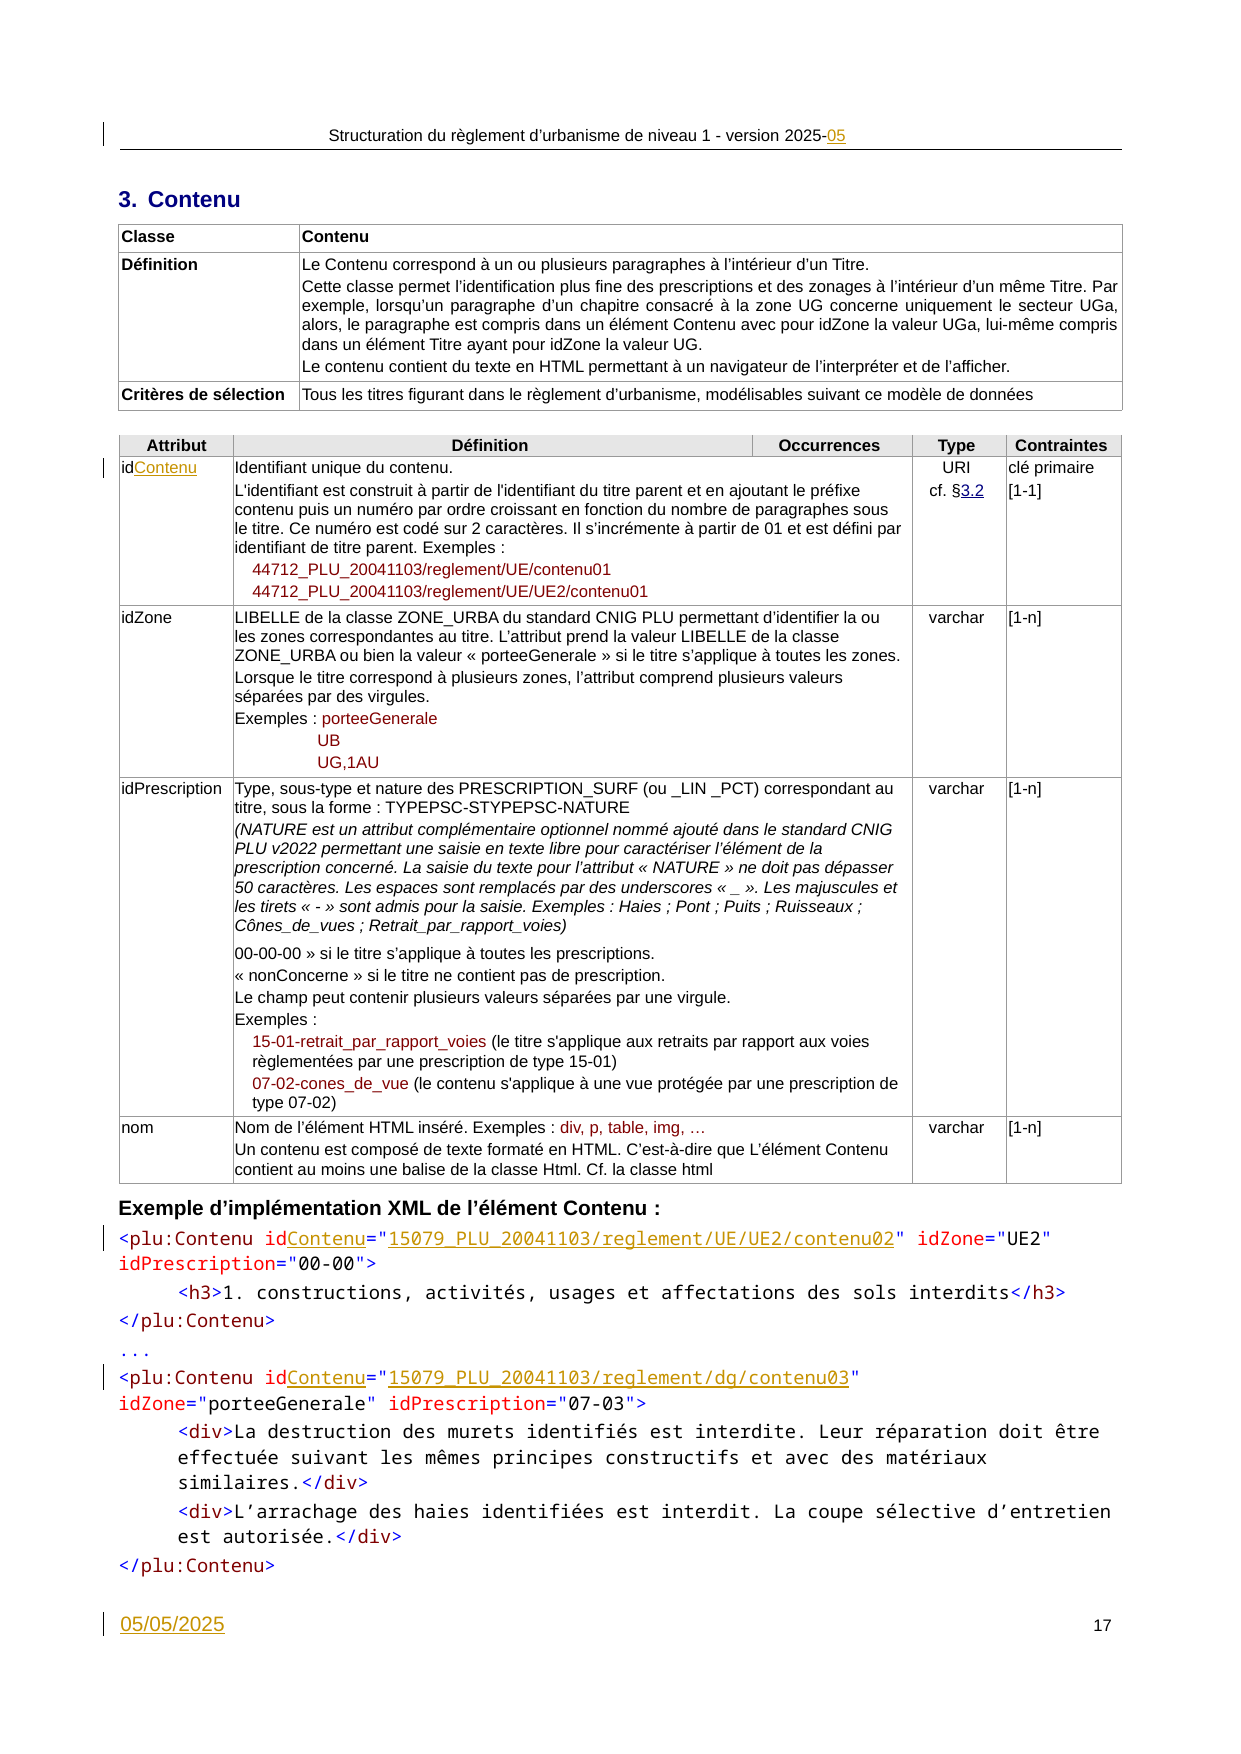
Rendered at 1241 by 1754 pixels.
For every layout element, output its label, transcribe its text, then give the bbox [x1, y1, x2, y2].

table_cell URI cf. §3.2 [913, 457, 1006, 605]
table_cell Identifiant unique du contenu. L'identifiant est construit à partir de l'identifiant du titre parent et en ajoutant le préfixe contenu puis un numéro par ordre croissant en fonction du nombre de paragraphes sous le titre. Ce numéro est codé sur 2 caractères. Il s’incrémente à partir de 01 et est défini par identifiant de titre parent. Exemples : 44712_PLU_20041103/reglement/UE/contenu01 44712_PLU_20041103/reglement/UE/UE2/contenu01 [234, 457, 912, 605]
table_header Contraintes [1007, 435, 1121, 456]
text </plu:Contenu> [118, 1552, 1116, 1577]
table_cell idZone [120, 606, 233, 777]
table_cell Le Contenu correspond à un ou plusieurs paragraphes à l’intérieur d’un Titre. Cette classe permet l’identification plus fine des prescriptions et des zonages à l’intérieur d’un même Titre. Par exemple, lorsqu’un paragraphe d’un chapitre consacré à la zone UG concerne uniquement le secteur UGa, alors, le paragraphe est compris dans un élément Contenu avec pour idZone la valeur UGa, lui-même compris dans un élément Titre ayant pour idZone la valeur UG. Le contenu contient du texte en HTML permettant à un navigateur de l’interpréter et de l’afficher. [300, 253, 1122, 381]
table_cell [1-n] [1007, 606, 1121, 777]
table_cell LIBELLE de la classe ZONE_URBA du standard CNIG PLU permettant d’identifier la ou les zones correspondantes au titre. L’attribut prend la valeur LIBELLE de la classe ZONE_URBA ou bien la valeur « porteeGenerale » si le titre s’applique à toutes les zones. Lorsque le titre correspond à plusieurs zones, l’attribut comprend plusieurs valeurs séparées par des virgules. Exemples : porteeGenerale UB UG,1AU [234, 606, 912, 777]
text <div>La destruction des murets identifiés est interdite. Leur réparation doit être effectuée suivant les mêmes principes constructifs et avec des matériaux similaires.</div> [177, 1418, 1116, 1495]
text ... [118, 1336, 1116, 1362]
table_cell clé primaire [1-1] [1007, 457, 1121, 605]
table_cell Type, sous-type et nature des PRESCRIPTION_SURF (ou _LIN _PCT) correspondant au titre, sous la forme : TYPEPSC-STYPEPSC-NATURE (NATURE est un attribut complémentaire optionnel nommé ajouté dans le standard CNIG PLU v2022 permettant une saisie en texte libre pour caractériser l’élément de la prescription concerné. La saisie du texte pour l’attribut « NATURE » ne doit pas dépasser 50 caractères. Les espaces sont remplacés par des underscores « _ ». Les majuscules et les tirets « - » sont admis pour la saisie. Exemples : Haies ; Pont ; Puits ; Ruisseaux ; Cônes_de_vues ; Retrait_par_rapport_voies) 00-00-00 » si le titre s’applique à toutes les prescriptions. « nonConcerne » si le titre ne contient pas de prescription. Le champ peut contenir plusieurs valeurs séparées par une virgule. Exemples : 15-01-retrait_par_rapport_voies (le titre s'applique aux retraits par rapport aux voies règlementées par une prescription de type 15-01) 07-02-cones_de_vue (le contenu s'applique à une vue protégée par une prescription de type 07-02) [234, 778, 912, 1116]
table_header Contenu [300, 225, 1122, 252]
text <h3>1. constructions, activités, usages et affectations des sols interdits</h3> [177, 1279, 1116, 1305]
table_cell varchar [913, 1117, 1006, 1182]
text <plu:Contenu idContenu="15079_PLU_20041103/reglement/dg/contenu03" idZone="porteeGenerale" idPrescription="07-03"> [118, 1364, 1116, 1416]
text <div>L’arrachage des haies identifiées est interdit. La coupe sélective d’entretien est autorisée.</div> [177, 1498, 1116, 1549]
text Exemple d’implémentation XML de l’élément Contenu : [118, 1195, 1122, 1219]
table_cell [1-n] [1007, 778, 1121, 1116]
table_cell nom [120, 1117, 233, 1182]
table_cell Critères de sélection [119, 382, 299, 409]
table_header Définition [234, 435, 752, 456]
table_cell idContenu [120, 457, 233, 605]
table_cell Nom de l’élément HTML inséré. Exemples : div, p, table, img, … Un contenu est composé de texte formaté en HTML. C’est-à-dire que L’élément Contenu contient au moins une balise de la classe Html. Cf. la classe html [234, 1117, 912, 1182]
table_cell Tous les titres figurant dans le règlement d’urbanisme, modélisables suivant ce modèle de données [300, 382, 1122, 409]
table_header Classe [119, 225, 299, 252]
text </plu:Contenu> [118, 1308, 1116, 1333]
table_cell Définition [119, 253, 299, 381]
table_cell varchar [913, 778, 1006, 1116]
table_header Occurrences [753, 435, 912, 456]
table_cell idPrescription [120, 778, 233, 1116]
table_header Type [913, 435, 1006, 456]
table_cell varchar [913, 606, 1006, 777]
table_header Attribut [120, 435, 233, 456]
text <plu:Contenu idContenu="15079_PLU_20041103/reglement/UE/UE2/contenu02" idZone="UE2" idPrescription="00-00"> [118, 1225, 1116, 1276]
table_cell [1-n] [1007, 1117, 1121, 1182]
subtitle Contenu [118, 186, 1122, 212]
